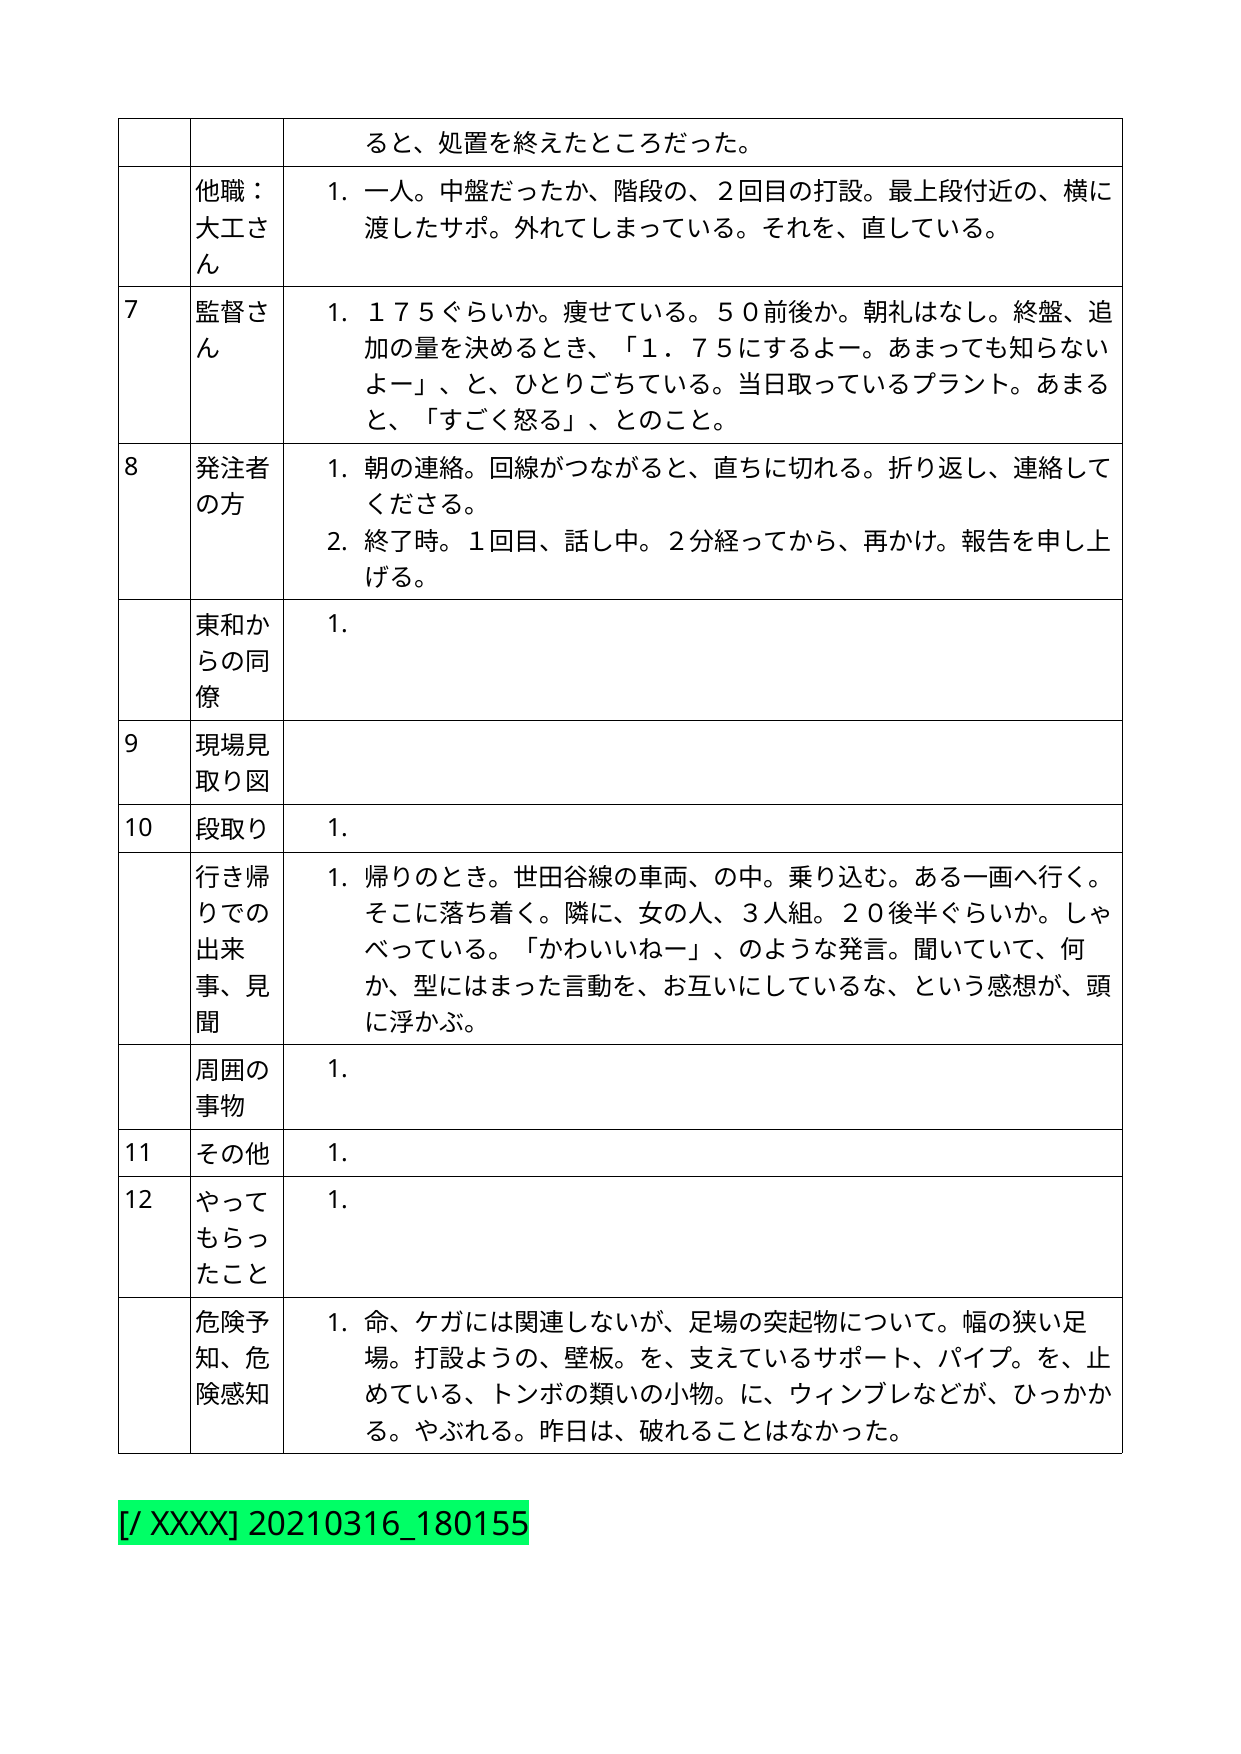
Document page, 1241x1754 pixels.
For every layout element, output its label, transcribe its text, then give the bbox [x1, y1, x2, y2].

table_cell 帰りのとき。世田谷線の車両、の中。乗り込む。ある一画へ行く。そこに落ち着く。隣に、女の人、３人組。２０後半ぐらいか。しゃべっている。「かわいいねー」、のような発言。聞いていて、何か、型にはまった言動を、お互いにしているな、という感想が、頭に浮かぶ。 [284, 853, 1122, 1044]
table_cell 10 [119, 805, 190, 852]
table_cell [119, 1298, 190, 1453]
table_cell 監督さん [191, 287, 283, 443]
table_cell [284, 1177, 1122, 1297]
table_cell [191, 119, 283, 166]
table_cell [119, 167, 190, 286]
table_cell ３人だったか。一人、４０前後ぐらいか。浅黒い顔。ヒゲが濃い。終盤、吹き出しの前の廊下。レベルを、定位置まで入れたが、鉄筋の頭が少し出ている。私に、その旨を伝える。私は、当該の鉄筋たちを見る。曲がっているわけではない。やるかたなし、との旨を、その人に伝える。 その人は、後ほど、監督に伝えていた。監督は、さらに後に、鉄筋を曲げる治具じぐを右手に持って、戻ってきた。またさらに後でふと見ると、処置を終えたところだった。 [284, 119, 1122, 166]
table_cell [284, 805, 1122, 852]
table_cell その他 [191, 1130, 283, 1176]
table_cell 8 [119, 444, 190, 599]
table_cell 12 [119, 1177, 190, 1297]
table_cell 11 [119, 1130, 190, 1176]
table_cell 発注者の方 [191, 444, 283, 599]
table_cell やってもらったこと [191, 1177, 283, 1297]
table_cell 7 [119, 287, 190, 443]
table_cell 一人。中盤だったか、階段の、２回目の打設。最上段付近の、横に渡したサポ。外れてしまっている。それを、直している。 [284, 167, 1122, 286]
table_cell [284, 1045, 1122, 1128]
table_cell 他職：大工さん [191, 167, 283, 286]
table_cell 現場見取り図 [191, 721, 283, 804]
table_cell 危険予知、危険感知 [191, 1298, 283, 1453]
table_cell [119, 600, 190, 720]
table_cell 周囲の事物 [191, 1045, 283, 1128]
table_cell 命、ケガには関連しないが、足場の突起物について。幅の狭い足場。打設ようの、壁板。を、支えているサポート、パイプ。を、止めている、トンボの類いの小物。に、ウィンブレなどが、ひっかかる。やぶれる。昨日は、破れることはなかった。 [284, 1298, 1122, 1453]
table_cell 朝の連絡。回線がつながると、直ちに切れる。折り返し、連絡してくださる。 終了時。１回目、話し中。２分経ってから、再かけ。報告を申し上げる。 [284, 444, 1122, 599]
table_cell 行き帰りでの出来事、見聞 [191, 853, 283, 1044]
table_cell [119, 119, 190, 166]
table_cell [284, 721, 1122, 804]
table_cell [119, 1045, 190, 1128]
table_cell [119, 853, 190, 1044]
text [/ XXXX] 20210316_180155 [118, 1500, 1122, 1545]
table_cell 段取り [191, 805, 283, 852]
table_cell [284, 1130, 1122, 1176]
table_cell 東和からの同僚 [191, 600, 283, 720]
table_cell 9 [119, 721, 190, 804]
table_cell １７５ぐらいか。痩せている。５０前後か。朝礼はなし。終盤、追加の量を決めるとき、「１．７５にするよー。あまっても知らないよー」、と、ひとりごちている。当日取っているプラント。あまると、「すごく怒る」、とのこと。 [284, 287, 1122, 443]
table_cell [284, 600, 1122, 720]
